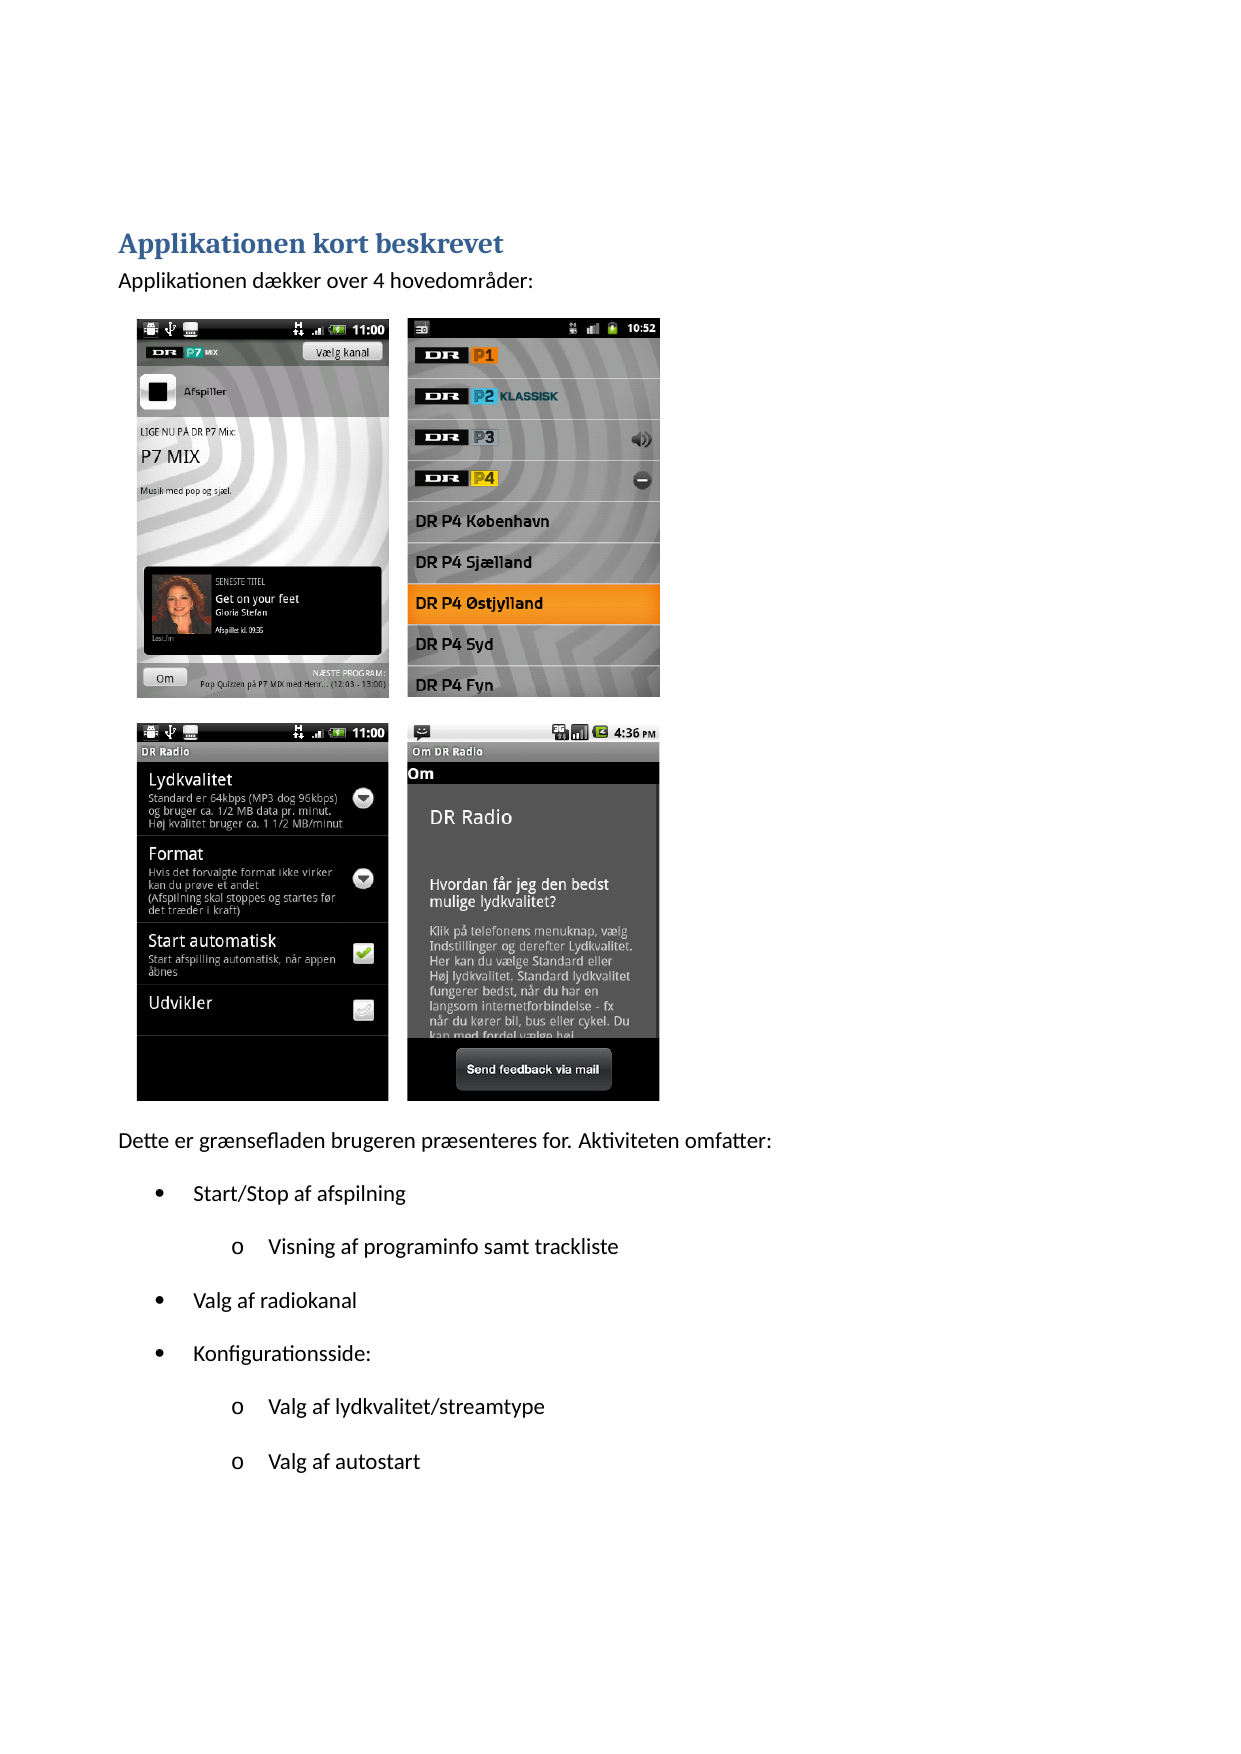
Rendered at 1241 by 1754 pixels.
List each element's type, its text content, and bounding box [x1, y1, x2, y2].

list Konfigurationsside: [156, 1339, 1122, 1367]
list Start/Stop af afspilning [156, 1179, 1122, 1207]
list Valg af lydkvalitet/streamtype [231, 1392, 1122, 1422]
picture [407, 318, 660, 697]
picture [136, 319, 389, 698]
list Valg af radiokanal [156, 1286, 1122, 1314]
list Valg af autostart [231, 1447, 1122, 1476]
picture [407, 722, 660, 1101]
subtitle Applikationen kort beskrevet [118, 227, 1122, 261]
text Applikationen dækker over 4 hovedområder: [118, 266, 1122, 294]
list Visning af programinfo samt trackliste [231, 1232, 1122, 1261]
text Dette er grænsefladen brugeren præsenteres for. Aktiviteten omfatter: [118, 1126, 1122, 1154]
picture [136, 723, 389, 1101]
